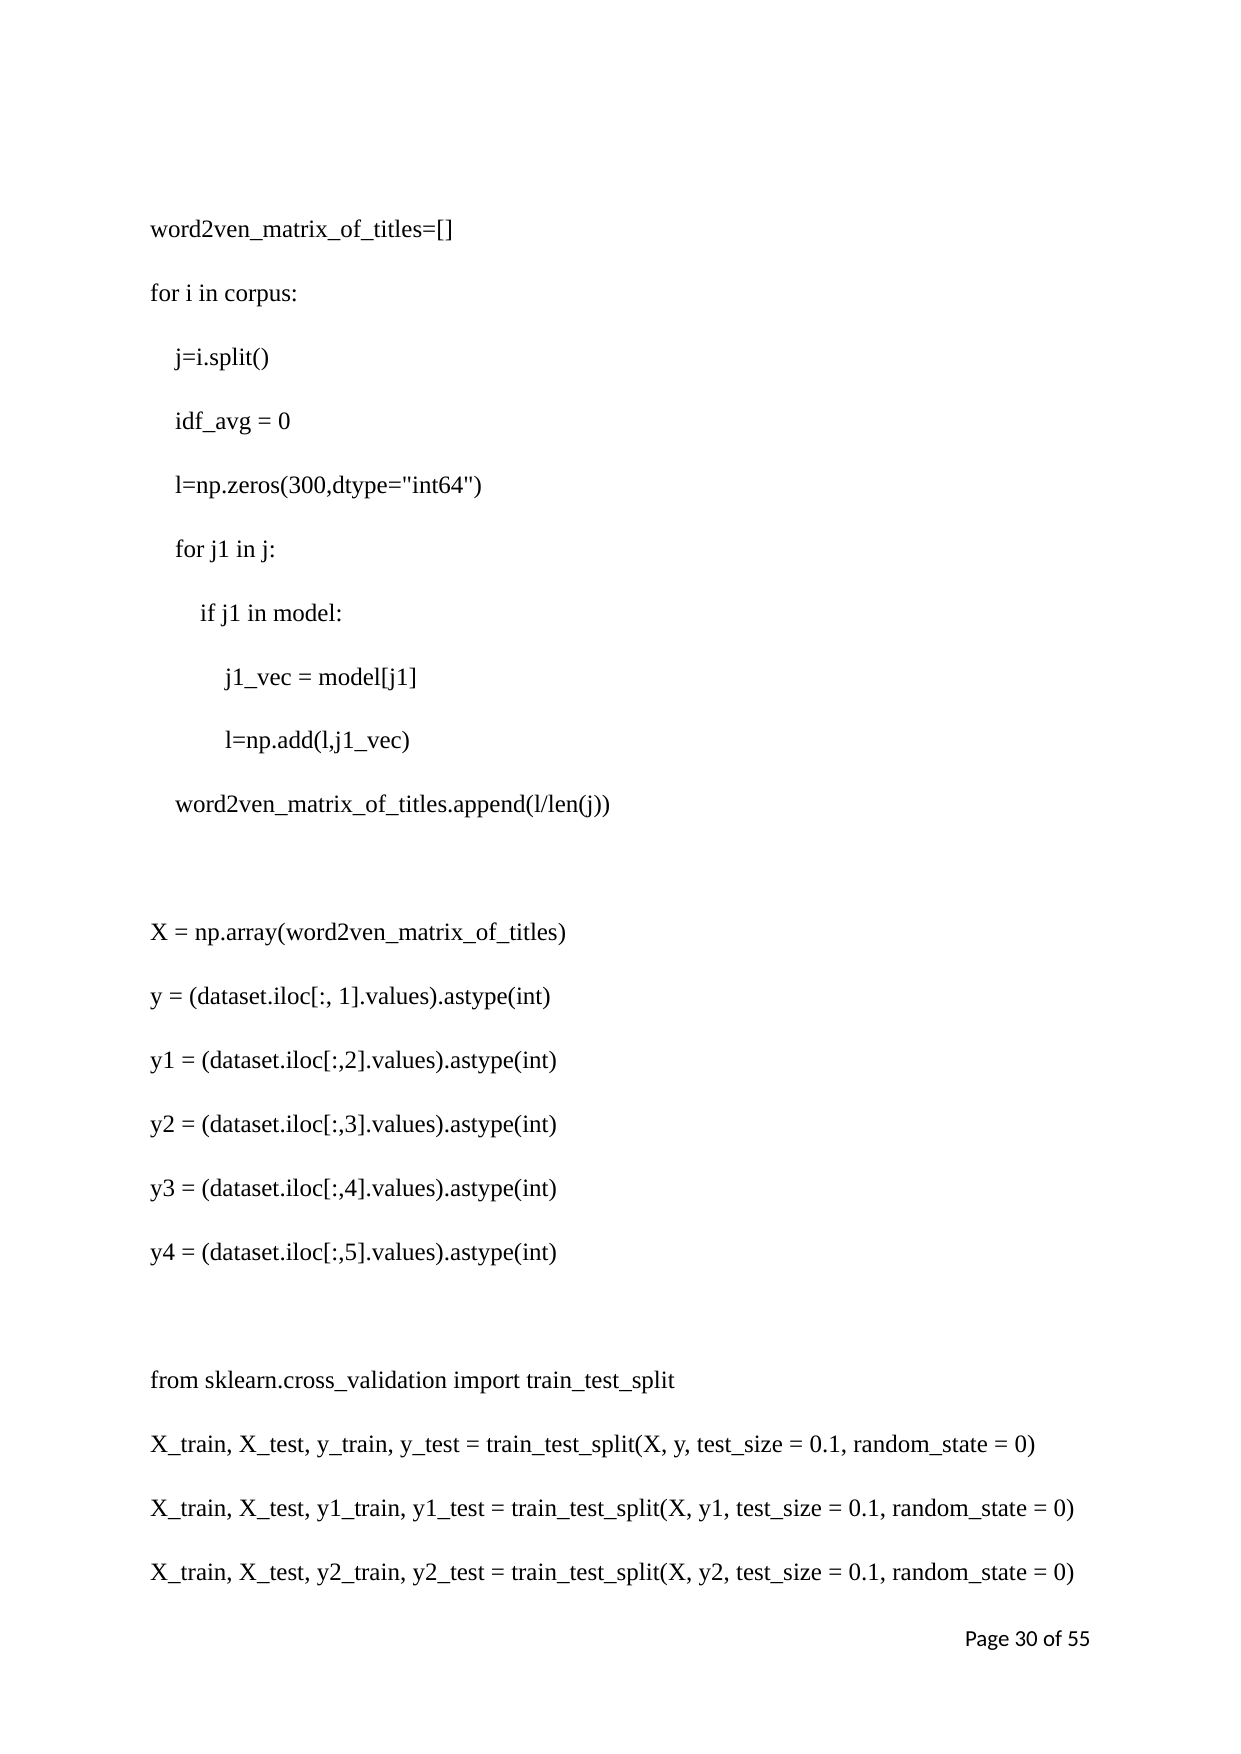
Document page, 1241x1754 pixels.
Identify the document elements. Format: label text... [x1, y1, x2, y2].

text y2 = (dataset.iloc[:,3].values).astype(int) [150, 1109, 1090, 1138]
text y3 = (dataset.iloc[:,4].values).astype(int) [150, 1173, 1090, 1202]
text y = (dataset.iloc[:, 1].values).astype(int) [150, 981, 1090, 1010]
text for i in corpus: [150, 278, 1090, 307]
text word2ven_matrix_of_titles.append(l/len(j)) [150, 789, 1090, 818]
text y4 = (dataset.iloc[:,5].values).astype(int) [150, 1237, 1090, 1266]
text j=i.split() [150, 342, 1090, 371]
text for j1 in j: [150, 534, 1090, 562]
text y1 = (dataset.iloc[:,2].values).astype(int) [150, 1045, 1090, 1074]
text X = np.array(word2ven_matrix_of_titles) [150, 917, 1090, 946]
text l=np.add(l,j1_vec) [150, 726, 1090, 754]
text word2ven_matrix_of_titles=[] [150, 214, 1090, 243]
text from sklearn.cross_validation import train_test_split [150, 1365, 1090, 1394]
text X_train, X_test, y_train, y_test = train_test_split(X, y, test_size = 0.1, random_state = 0) [150, 1429, 1090, 1458]
text idf_avg = 0 [150, 406, 1090, 434]
text l=np.zeros(300,dtype="int64") [150, 470, 1090, 498]
text if j1 in model: [150, 598, 1090, 626]
text X_train, X_test, y2_train, y2_test = train_test_split(X, y2, test_size = 0.1, random_state = 0) [150, 1557, 1090, 1586]
text j1_vec = model[j1] [150, 662, 1090, 690]
text X_train, X_test, y1_train, y1_test = train_test_split(X, y1, test_size = 0.1, random_state = 0) [150, 1493, 1090, 1522]
